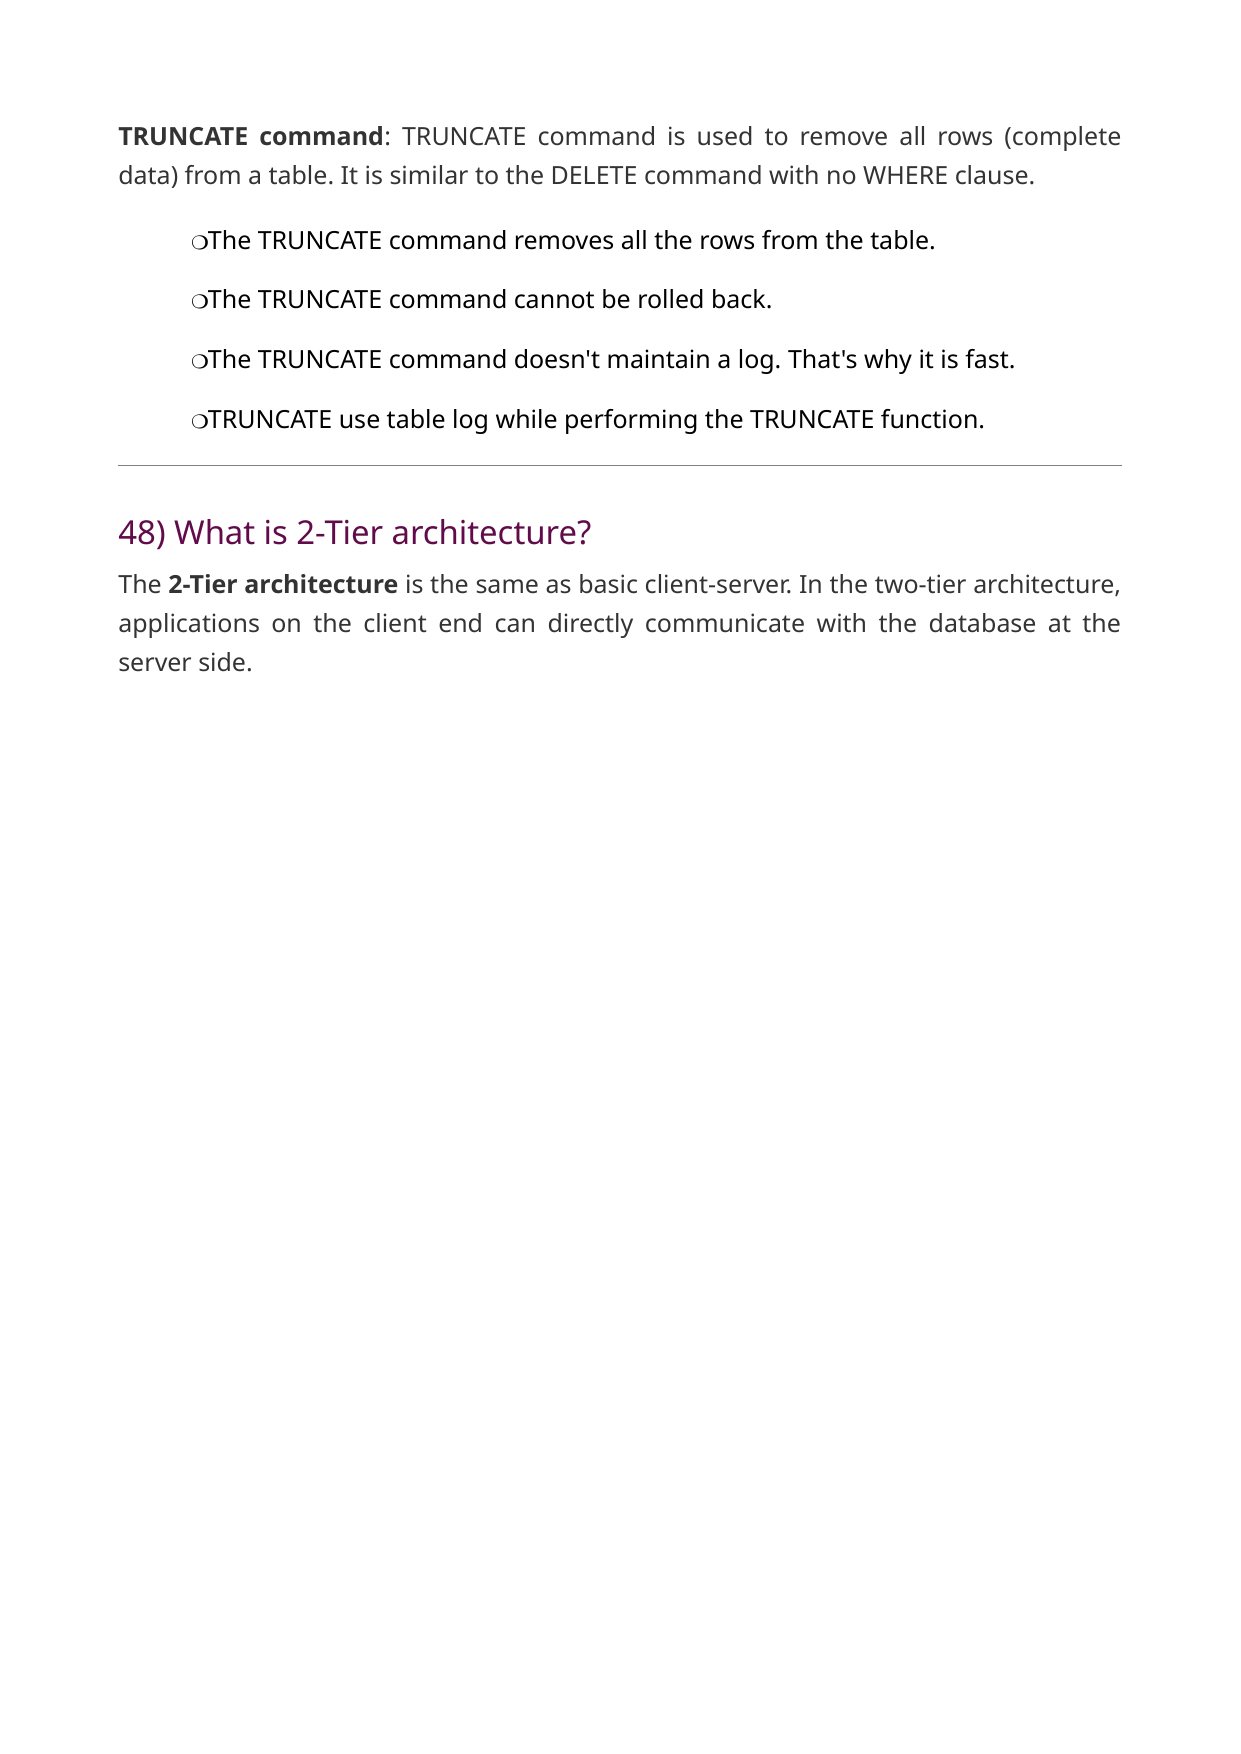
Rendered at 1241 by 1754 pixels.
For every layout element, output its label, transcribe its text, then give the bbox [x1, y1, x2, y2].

list The TRUNCATE command cannot be rolled back. [118, 277, 1122, 316]
text TRUNCATE command: TRUNCATE command is used to remove all rows (complete data) from a table. It is similar to the DELETE command with no WHERE clause. [118, 118, 1122, 191]
list TRUNCATE use table log while performing the TRUNCATE function. [118, 397, 1122, 436]
text The 2-Tier architecture is the same as basic client-server. In the two-tier architecture, applications on the client end can directly communicate with the database at the server side. [118, 567, 1122, 679]
list The TRUNCATE command removes all the rows from the table. [118, 217, 1122, 256]
list The TRUNCATE command doesn't maintain a log. That's why it is fast. [118, 337, 1122, 376]
subtitle 48) What is 2-Tier architecture? [118, 509, 1122, 554]
